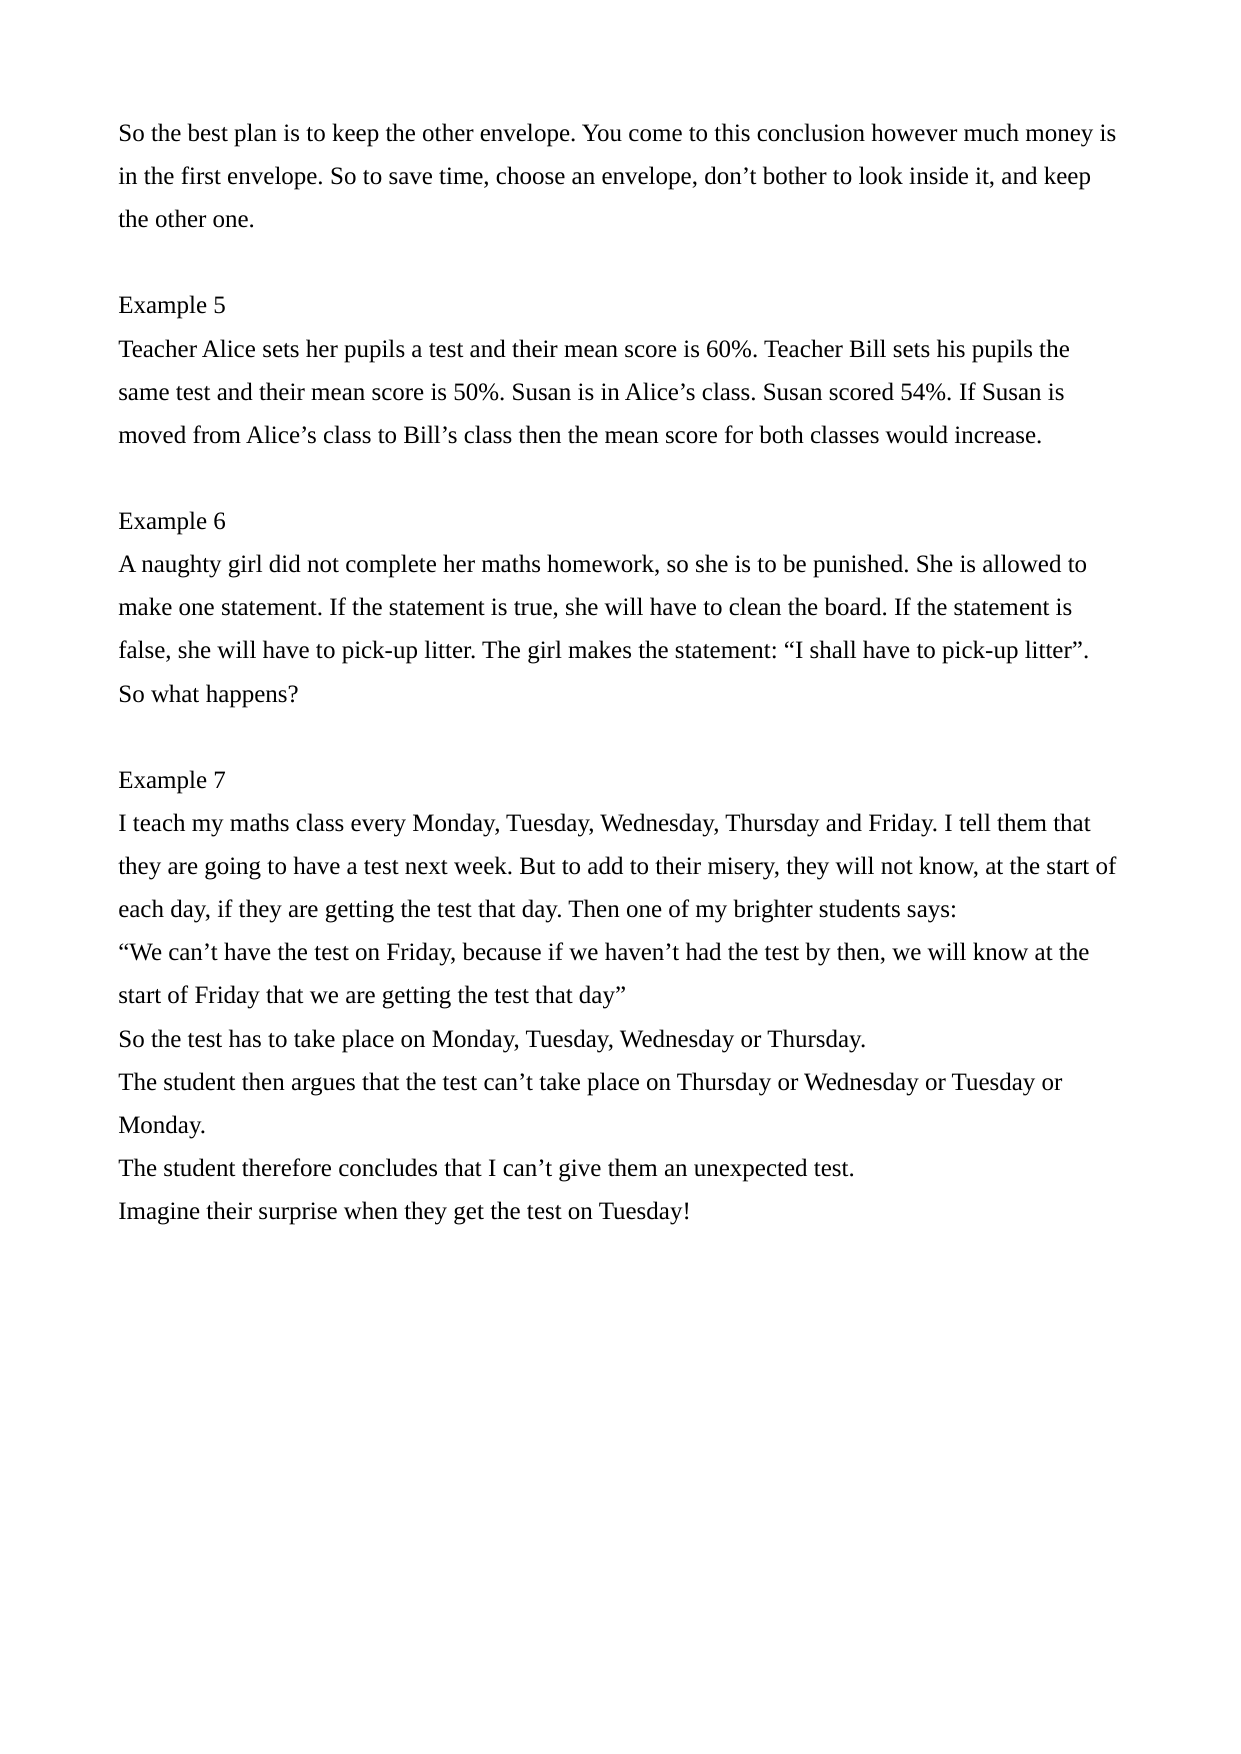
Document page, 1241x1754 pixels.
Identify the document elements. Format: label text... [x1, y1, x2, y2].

text Example 7 [118, 765, 1122, 794]
text So what happens? [118, 679, 1122, 707]
text I teach my maths class every Monday, Tuesday, Wednesday, Thursday and Friday. I tell them that they are going to have a test next week. But to add to their misery, they will not know, at the start of each day, if they are getting the test that day. Then one of my brighter students says: [118, 808, 1122, 923]
text Teacher Alice sets her pupils a test and their mean score is 60%. Teacher Bill sets his pupils the same test and their mean score is 50%. Susan is in Alice’s class. Susan scored 54%. If Susan is moved from Alice’s class to Bill’s class then the mean score for both classes would increase. [118, 334, 1122, 449]
text So the test has to take place on Monday, Tuesday, Wednesday or Thursday. [118, 1024, 1122, 1052]
text Example 6 [118, 506, 1122, 535]
text The student then argues that the test can’t take place on Thursday or Wednesday or Tuesday or Monday. [118, 1067, 1122, 1139]
text Example 5 [118, 291, 1122, 319]
text “We can’t have the test on Friday, because if we haven’t had the test by then, we will know at the start of Friday that we are getting the test that day” [118, 937, 1122, 1009]
text Imagine their surprise when they get the test on Tuesday! [118, 1196, 1122, 1225]
text A naughty girl did not complete her maths homework, so she is to be punished. She is allowed to make one statement. If the statement is true, she will have to clean the board. If the statement is false, she will have to pick-up litter. The girl makes the statement: “I shall have to pick-up litter”. [118, 549, 1122, 664]
text The student therefore concludes that I can’t give them an unexpected test. [118, 1153, 1122, 1182]
text So the best plan is to keep the other envelope. You come to this conclusion however much money is in the first envelope. So to save time, choose an envelope, don’t bother to look inside it, and keep the other one. [118, 118, 1122, 233]
